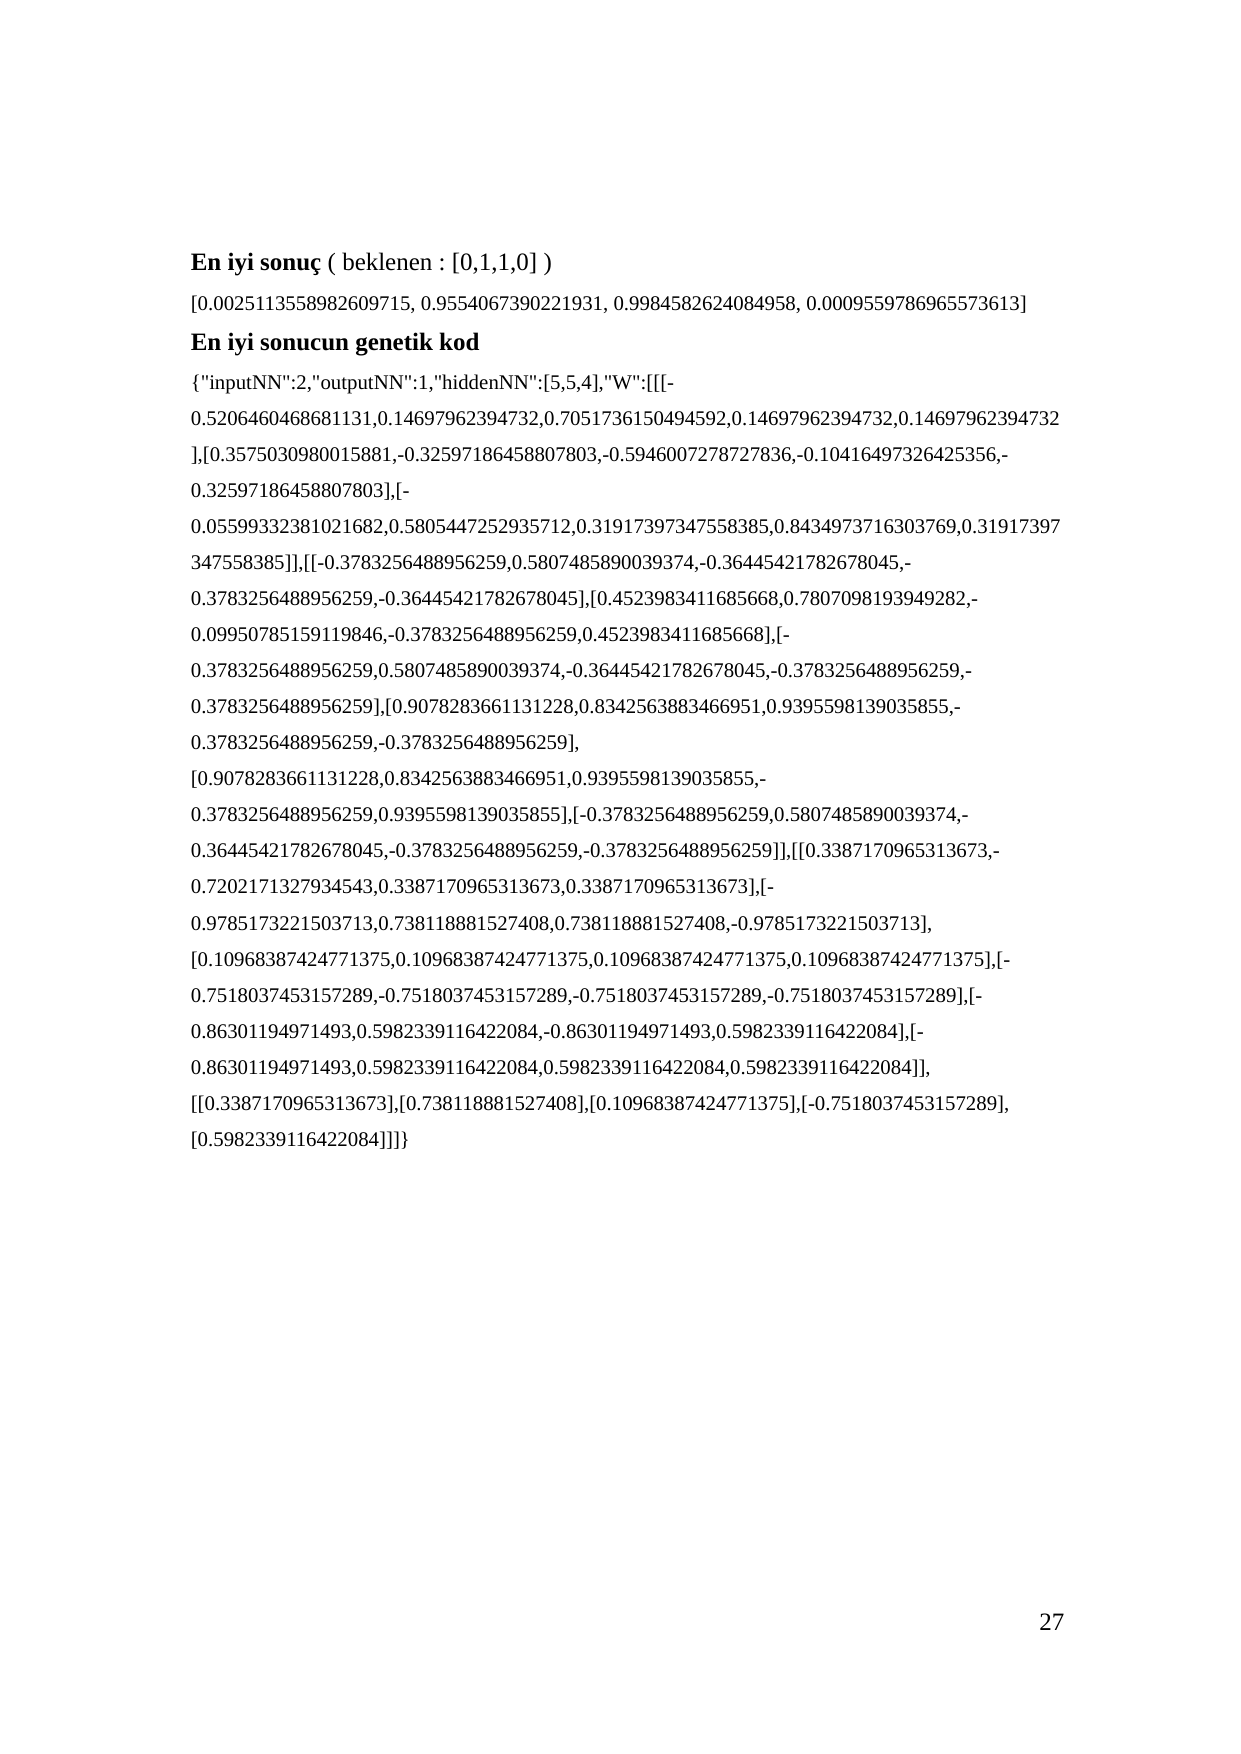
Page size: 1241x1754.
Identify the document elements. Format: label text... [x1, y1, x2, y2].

text {"inputNN":2,"outputNN":1,"hiddenNN":[5,5,4],"W":[[[-0.5206460468681131,0.14697962394732,0.7051736150494592,0.14697962394732,0.14697962394732],[0.3575030980015881,-0.32597186458807803,-0.5946007278727836,-0.10416497326425356,-0.32597186458807803],[-0.05599332381021682,0.5805447252935712,0.31917397347558385,0.8434973716303769,0.31917397347558385]],[[-0.3783256488956259,0.5807485890039374,-0.36445421782678045,-0.3783256488956259,-0.36445421782678045],[0.4523983411685668,0.7807098193949282,-0.09950785159119846,-0.3783256488956259,0.4523983411685668],[-0.3783256488956259,0.5807485890039374,-0.36445421782678045,-0.3783256488956259,-0.3783256488956259],[0.9078283661131228,0.8342563883466951,0.9395598139035855,-0.3783256488956259,-0.3783256488956259],[0.9078283661131228,0.8342563883466951,0.9395598139035855,-0.3783256488956259,0.9395598139035855],[-0.3783256488956259,0.5807485890039374,-0.36445421782678045,-0.3783256488956259,-0.3783256488956259]],[[0.3387170965313673,-0.7202171327934543,0.3387170965313673,0.3387170965313673],[-0.9785173221503713,0.738118881527408,0.738118881527408,-0.9785173221503713],[0.10968387424771375,0.10968387424771375,0.10968387424771375,0.10968387424771375],[-0.7518037453157289,-0.7518037453157289,-0.7518037453157289,-0.7518037453157289],[-0.86301194971493,0.5982339116422084,-0.86301194971493,0.5982339116422084],[-0.86301194971493,0.5982339116422084,0.5982339116422084,0.5982339116422084]],[[0.3387170965313673],[0.738118881527408],[0.10968387424771375],[-0.7518037453157289],[0.5982339116422084]]]} [191, 370, 1064, 1151]
text En iyi sonuç ( beklenen : [0,1,1,0] ) [191, 247, 1064, 276]
text [0.0025113558982609715, 0.9554067390221931, 0.9984582624084958, 0.0009559786965573613] [191, 291, 1064, 315]
text En iyi sonucun genetik kod [191, 327, 1064, 355]
